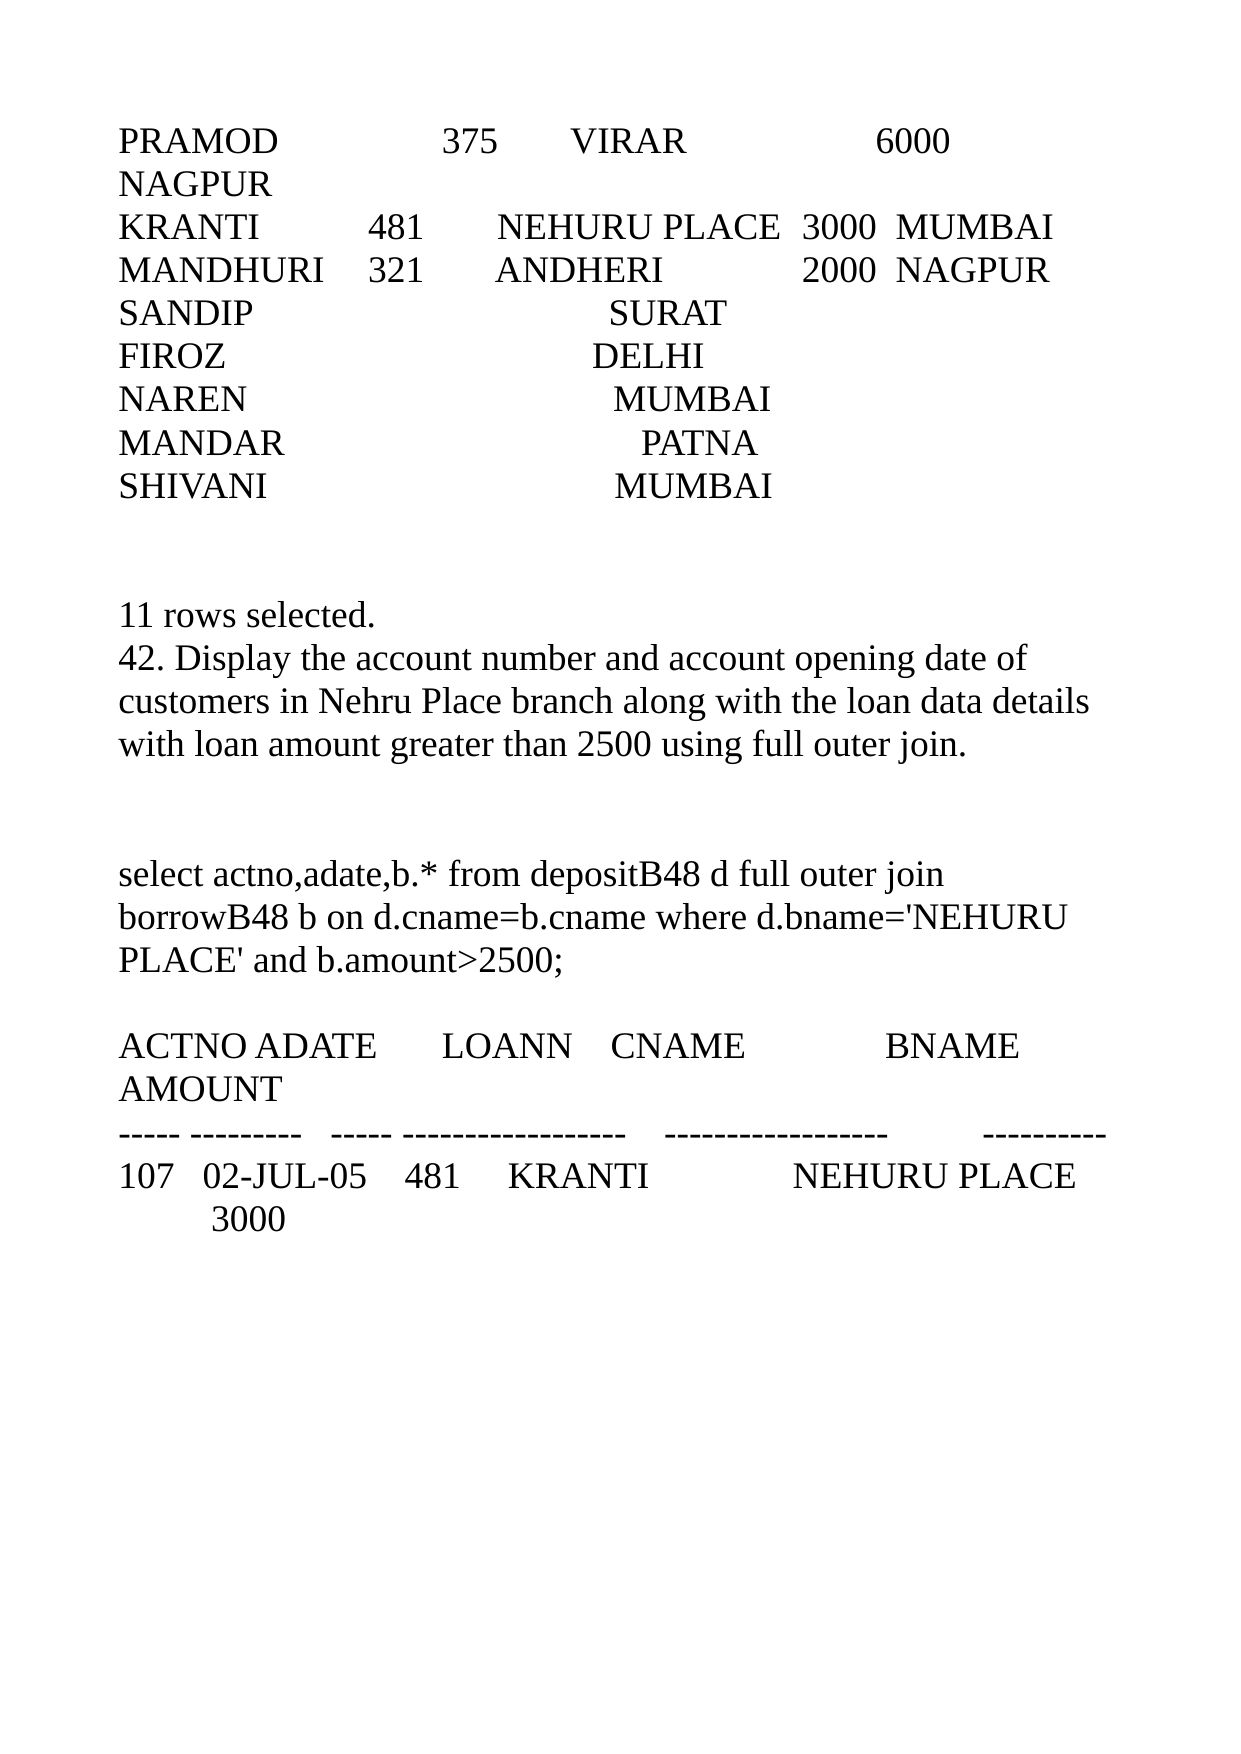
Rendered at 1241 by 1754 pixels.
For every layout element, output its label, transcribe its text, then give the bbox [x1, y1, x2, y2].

text 107 02-JUL-05 481 KRANTI NEHURU PLACE 3000 [118, 1153, 1122, 1239]
text MANDHURI 321 ANDHERI 2000 NAGPUR [118, 247, 1122, 291]
text SHIVANI MUMBAI [118, 463, 1122, 506]
text 11 rows selected. [118, 592, 1122, 636]
text PRAMOD 375 VIRAR 6000 NAGPUR [118, 118, 1122, 204]
text ----- --------- ----- ------------------ ------------------ ---------- [118, 1110, 1122, 1153]
text ACTNO ADATE LOANN CNAME BNAME AMOUNT [118, 1024, 1122, 1110]
text KRANTI 481 NEHURU PLACE 3000 MUMBAI [118, 204, 1122, 247]
text NAREN MUMBAI [118, 377, 1122, 420]
text 42. Display the account number and account opening date of customers in Nehru Place branch along with the loan data details with loan amount greater than 2500 using full outer join. [118, 636, 1122, 765]
text MANDAR PATNA [118, 420, 1122, 463]
text select actno,adate,b.* from depositB48 d full outer join borrowB48 b on d.cname=b.cname where d.bname='NEHURU PLACE' and b.amount>2500; [118, 851, 1122, 981]
text FIROZ DELHI [118, 334, 1122, 377]
text SANDIP SURAT [118, 291, 1122, 334]
